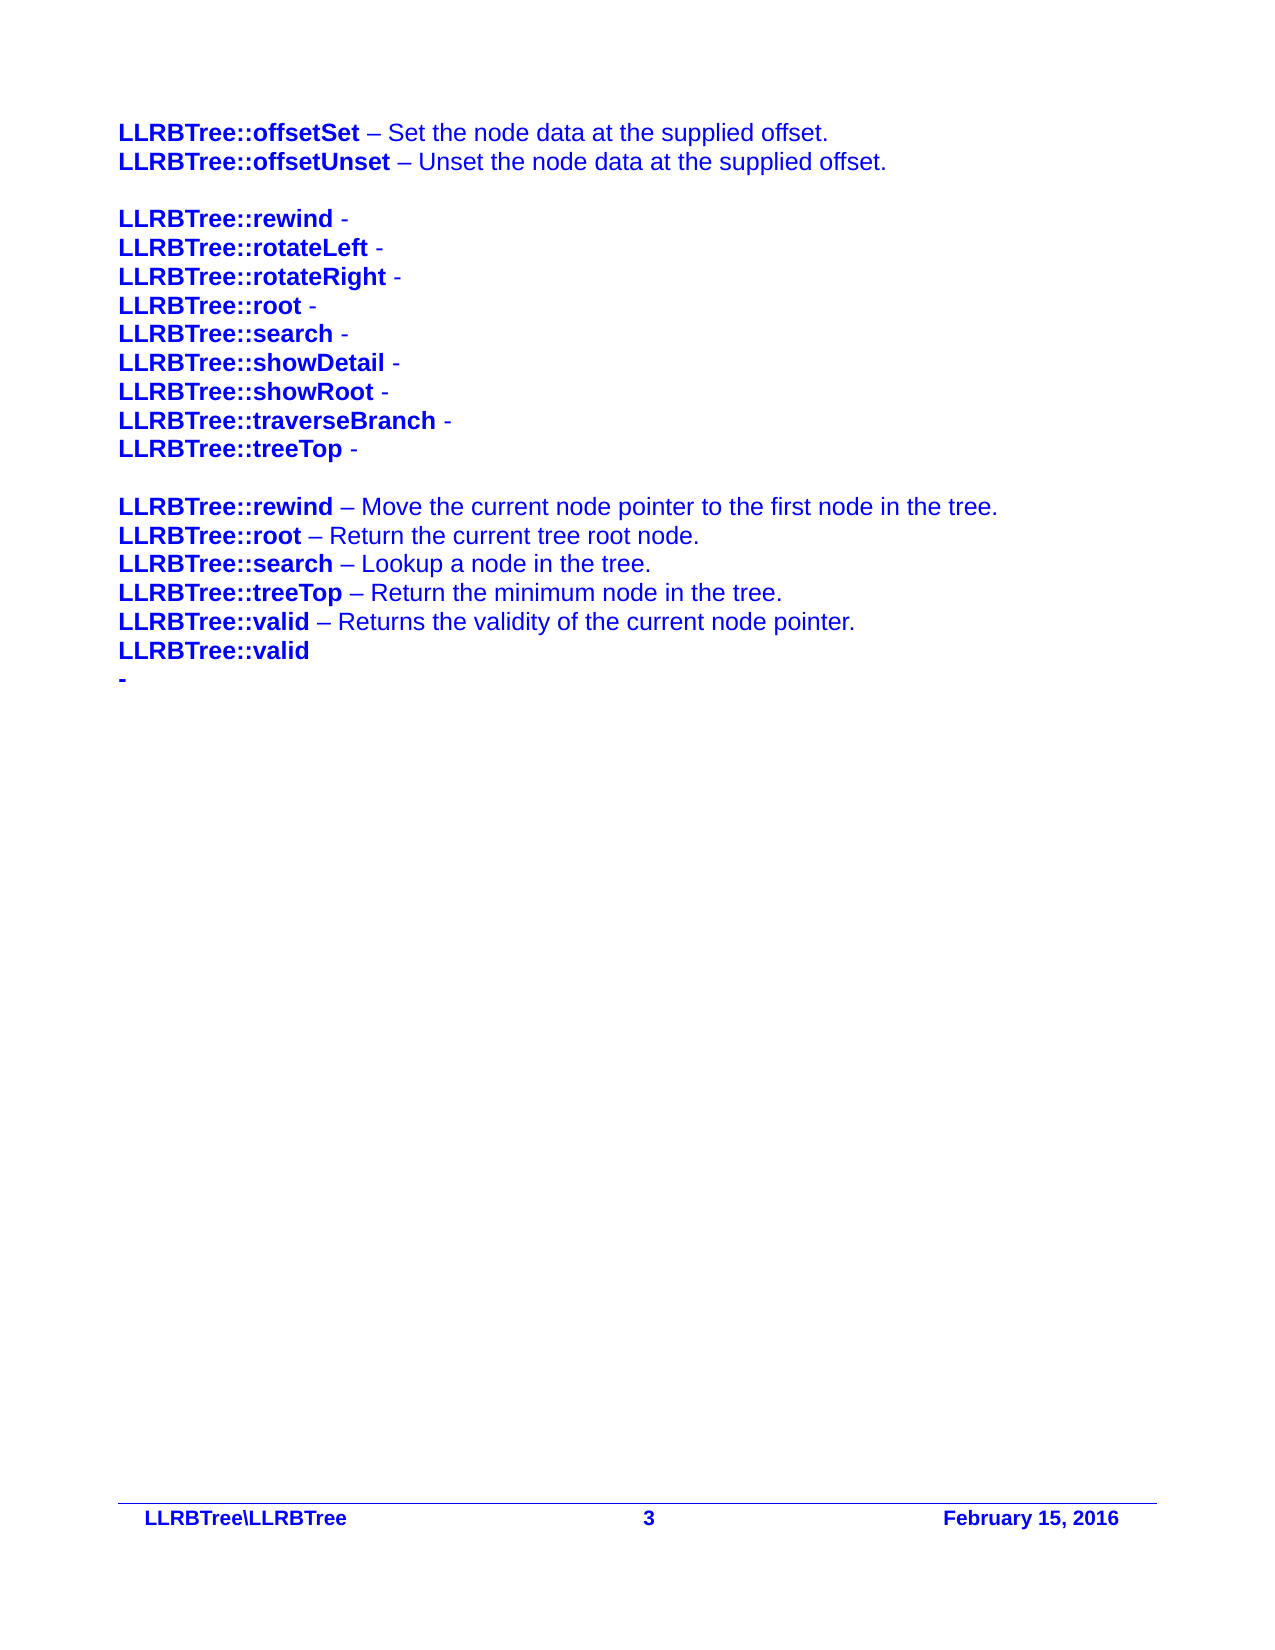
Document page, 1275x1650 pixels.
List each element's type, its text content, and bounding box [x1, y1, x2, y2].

subtitle LLRBTree::rewind – Move the current node pointer to the first node in the tree. [999, 492, 1157, 521]
subtitle LLRBTree::search – Lookup a node in the tree. [652, 549, 1157, 578]
subtitle LLRBTree::treeTop – Return the minimum node in the tree. [783, 578, 1157, 607]
subtitle LLRBTree::showRoot - [396, 377, 1157, 406]
subtitle LLRBTree::root - [324, 291, 1157, 319]
subtitle LLRBTree::search - [356, 319, 1157, 348]
subtitle LLRBTree::treeTop - [365, 434, 1157, 463]
subtitle LLRBTree::offsetUnset – Unset the node data at the supplied offset. [888, 147, 1157, 176]
subtitle LLRBTree::rotateLeft - [390, 233, 1157, 262]
subtitle LLRBTree::offsetSet – Set the node data at the supplied offset. [829, 118, 1157, 147]
subtitle LLRBTree::valid – Returns the validity of the current node pointer. [856, 607, 1157, 636]
subtitle - [133, 664, 1157, 693]
subtitle LLRBTree::root – Return the current tree root node. [700, 521, 1157, 549]
subtitle LLRBTree::showDetail - [407, 348, 1157, 377]
subtitle LLRBTree::traverseBranch - [458, 406, 1157, 434]
subtitle LLRBTree::rewind - [356, 204, 1157, 233]
subtitle LLRBTree::valid [317, 636, 1157, 664]
subtitle LLRBTree::rotateRight - [408, 262, 1157, 291]
